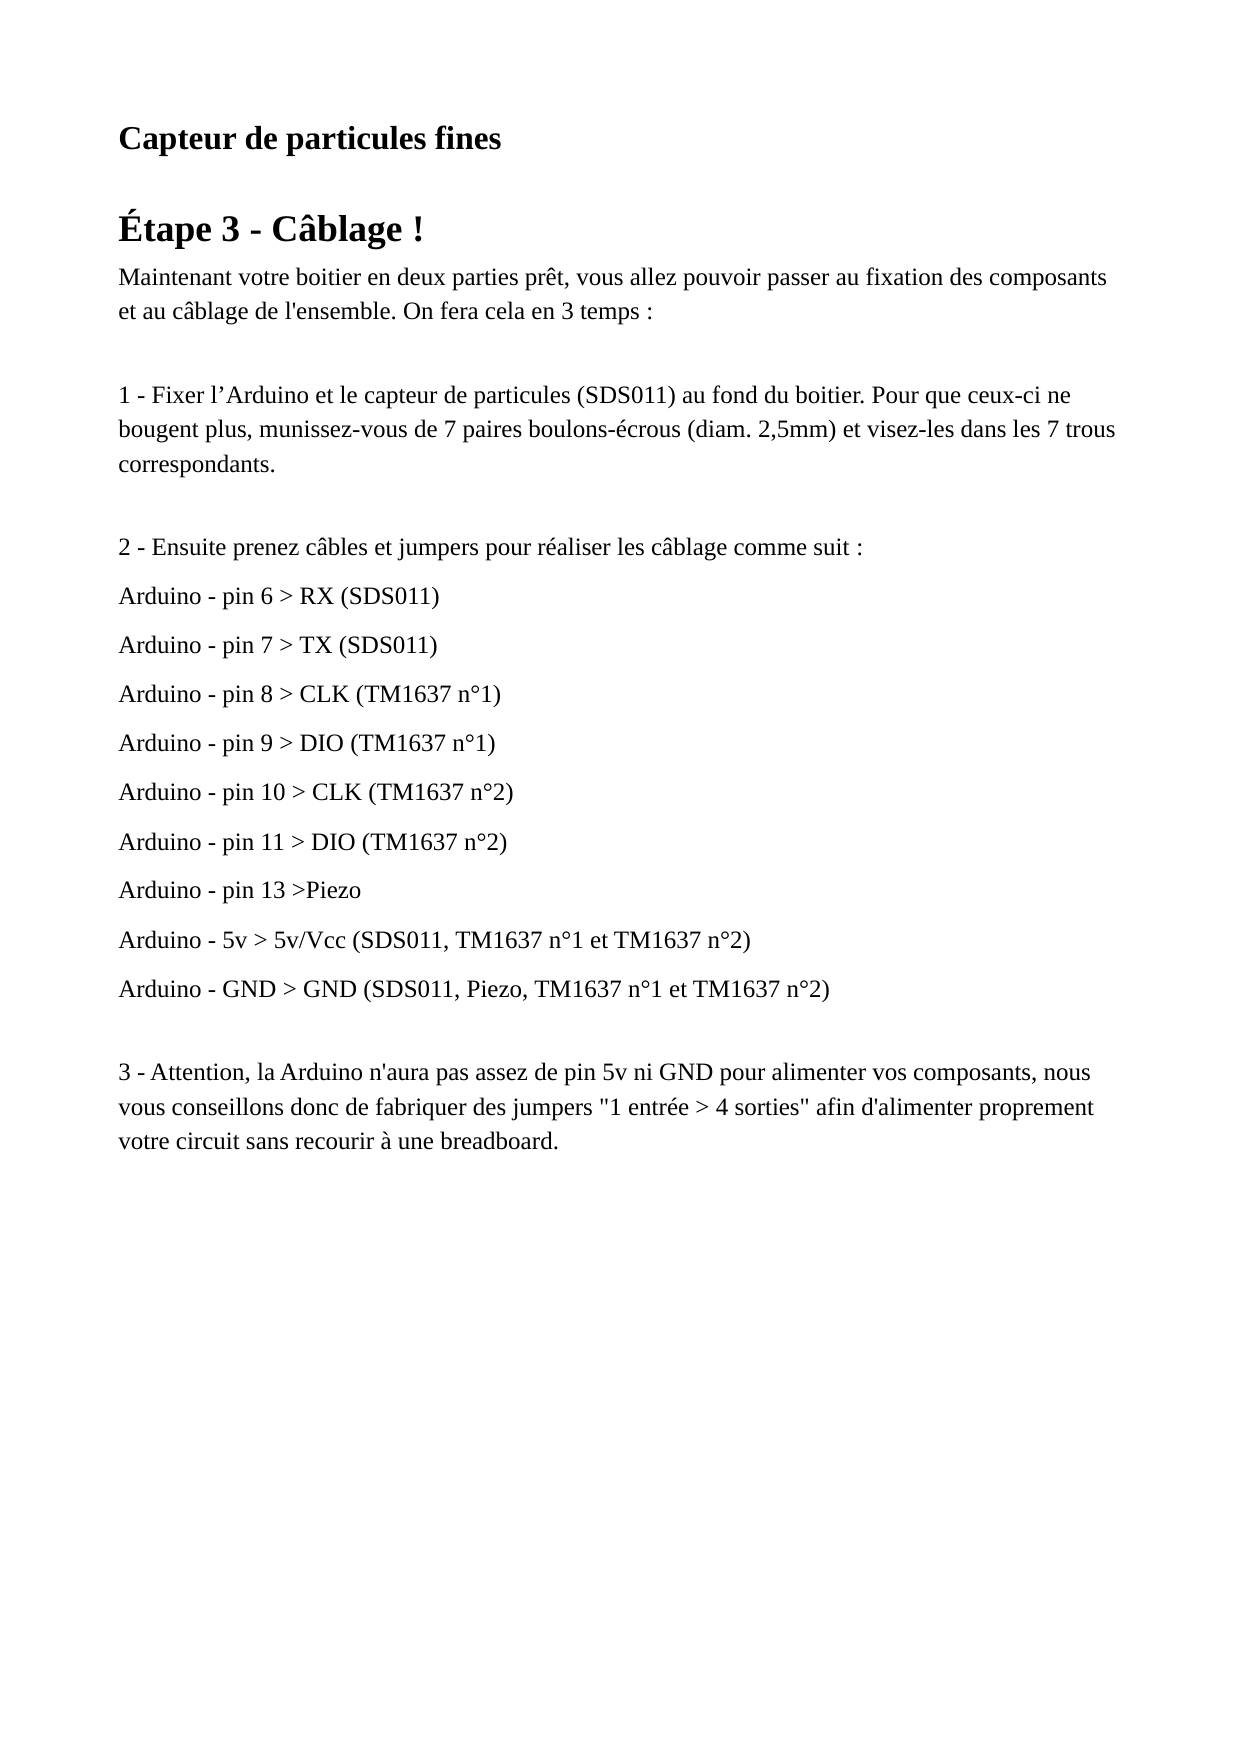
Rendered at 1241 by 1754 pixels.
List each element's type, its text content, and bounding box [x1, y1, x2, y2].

text Arduino - pin 13 >Piezo [118, 876, 1122, 904]
text Arduino - 5v > 5v/Vcc (SDS011, TM1637 n°1 et TM1637 n°2) [118, 925, 1122, 953]
text Arduino - pin 6 > RX (SDS011) [118, 581, 1122, 610]
text Arduino - GND > GND (SDS011, Piezo, TM1637 n°1 et TM1637 n°2) [118, 974, 1122, 1002]
text Arduino - pin 9 > DIO (TM1637 n°1) [118, 728, 1122, 757]
text Arduino - pin 10 > CLK (TM1637 n°2) [118, 777, 1122, 806]
text Arduino - pin 8 > CLK (TM1637 n°1) [118, 679, 1122, 708]
text Maintenant votre boitier en deux parties prêt, vous allez pouvoir passer au fixation des composants et au câblage de l'ensemble. On fera cela en 3 temps : [118, 262, 1122, 325]
text Arduino - pin 7 > TX (SDS011) [118, 630, 1122, 659]
text 2 - Ensuite prenez câbles et jumpers pour réaliser les câblage comme suit : [118, 498, 1122, 561]
text 3 - Attention, la Arduino n'aura pas assez de pin 5v ni GND pour alimenter vos composants, nous vous conseillons donc de fabriquer des jumpers "1 entrée > 4 sorties" afin d'alimenter proprement votre circuit sans recourir à une breadboard. [118, 1023, 1122, 1155]
text Capteur de particules fines [118, 118, 1122, 156]
subtitle Étape 3 - Câblage ! [118, 206, 1122, 249]
text 1 - Fixer l’Arduino et le capteur de particules (SDS011) au fond du boitier. Pour que ceux-ci ne bougent plus, munissez-vous de 7 paires boulons-écrous (diam. 2,5mm) et visez-les dans les 7 trous correspondants. [118, 345, 1122, 477]
text Arduino - pin 11 > DIO (TM1637 n°2) [118, 827, 1122, 855]
